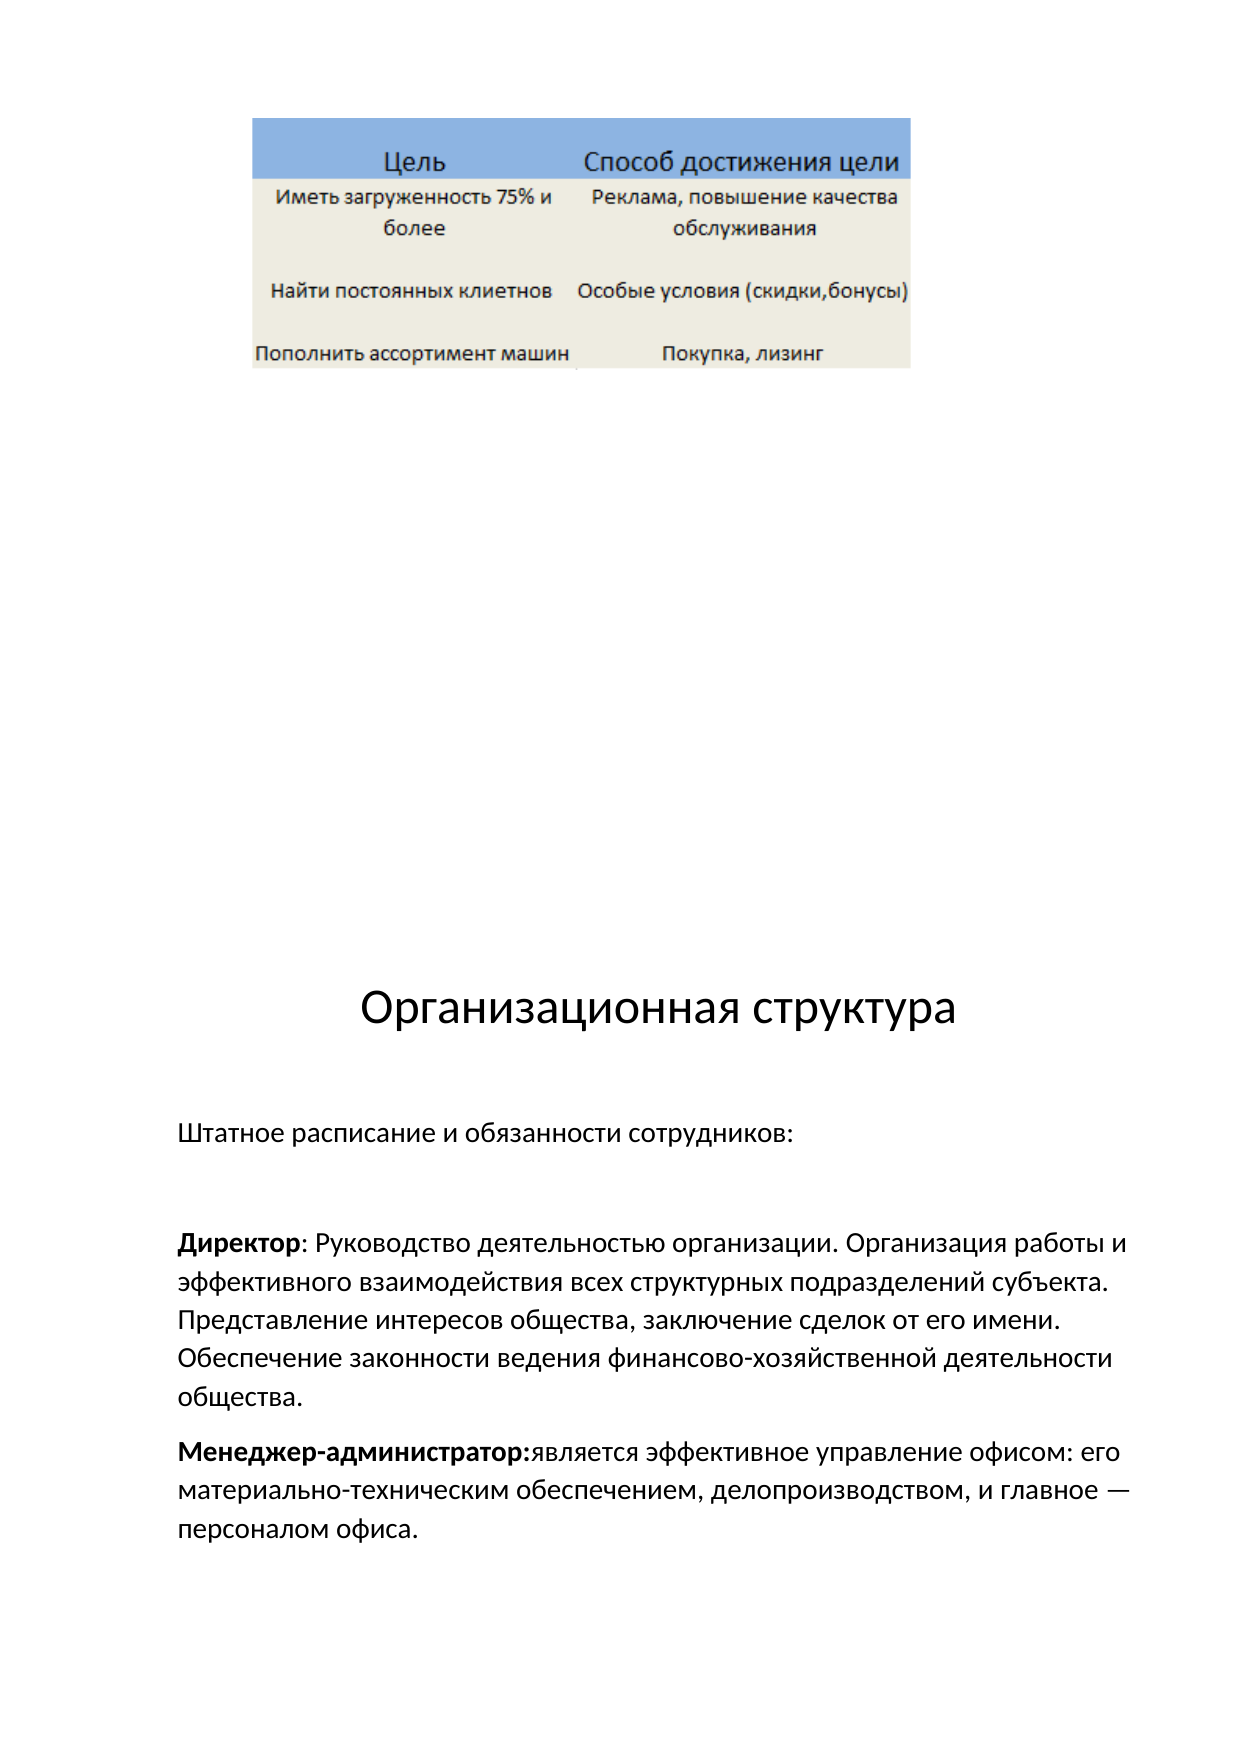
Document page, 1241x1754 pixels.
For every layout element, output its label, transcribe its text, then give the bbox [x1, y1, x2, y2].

text Менеджер-администратор:является эффективное управление офисом: его материально-техническим обеспечением, делопроизводством, и главное — персоналом офиса. [177, 1433, 1152, 1546]
picture [252, 118, 911, 370]
text Штатное расписание и обязанности сотрудников: [177, 1114, 1152, 1149]
text Директор: Руководство деятельностью организации. Организация работы и эффективного взаимодействия всех структурных подразделений субъекта. Представление интересов общества, заключение сделок от его имени. Обеспечение законности ведения финансово-хозяйственной деятельности общества. [177, 1224, 1152, 1413]
text Организационная структура [177, 975, 1152, 1036]
